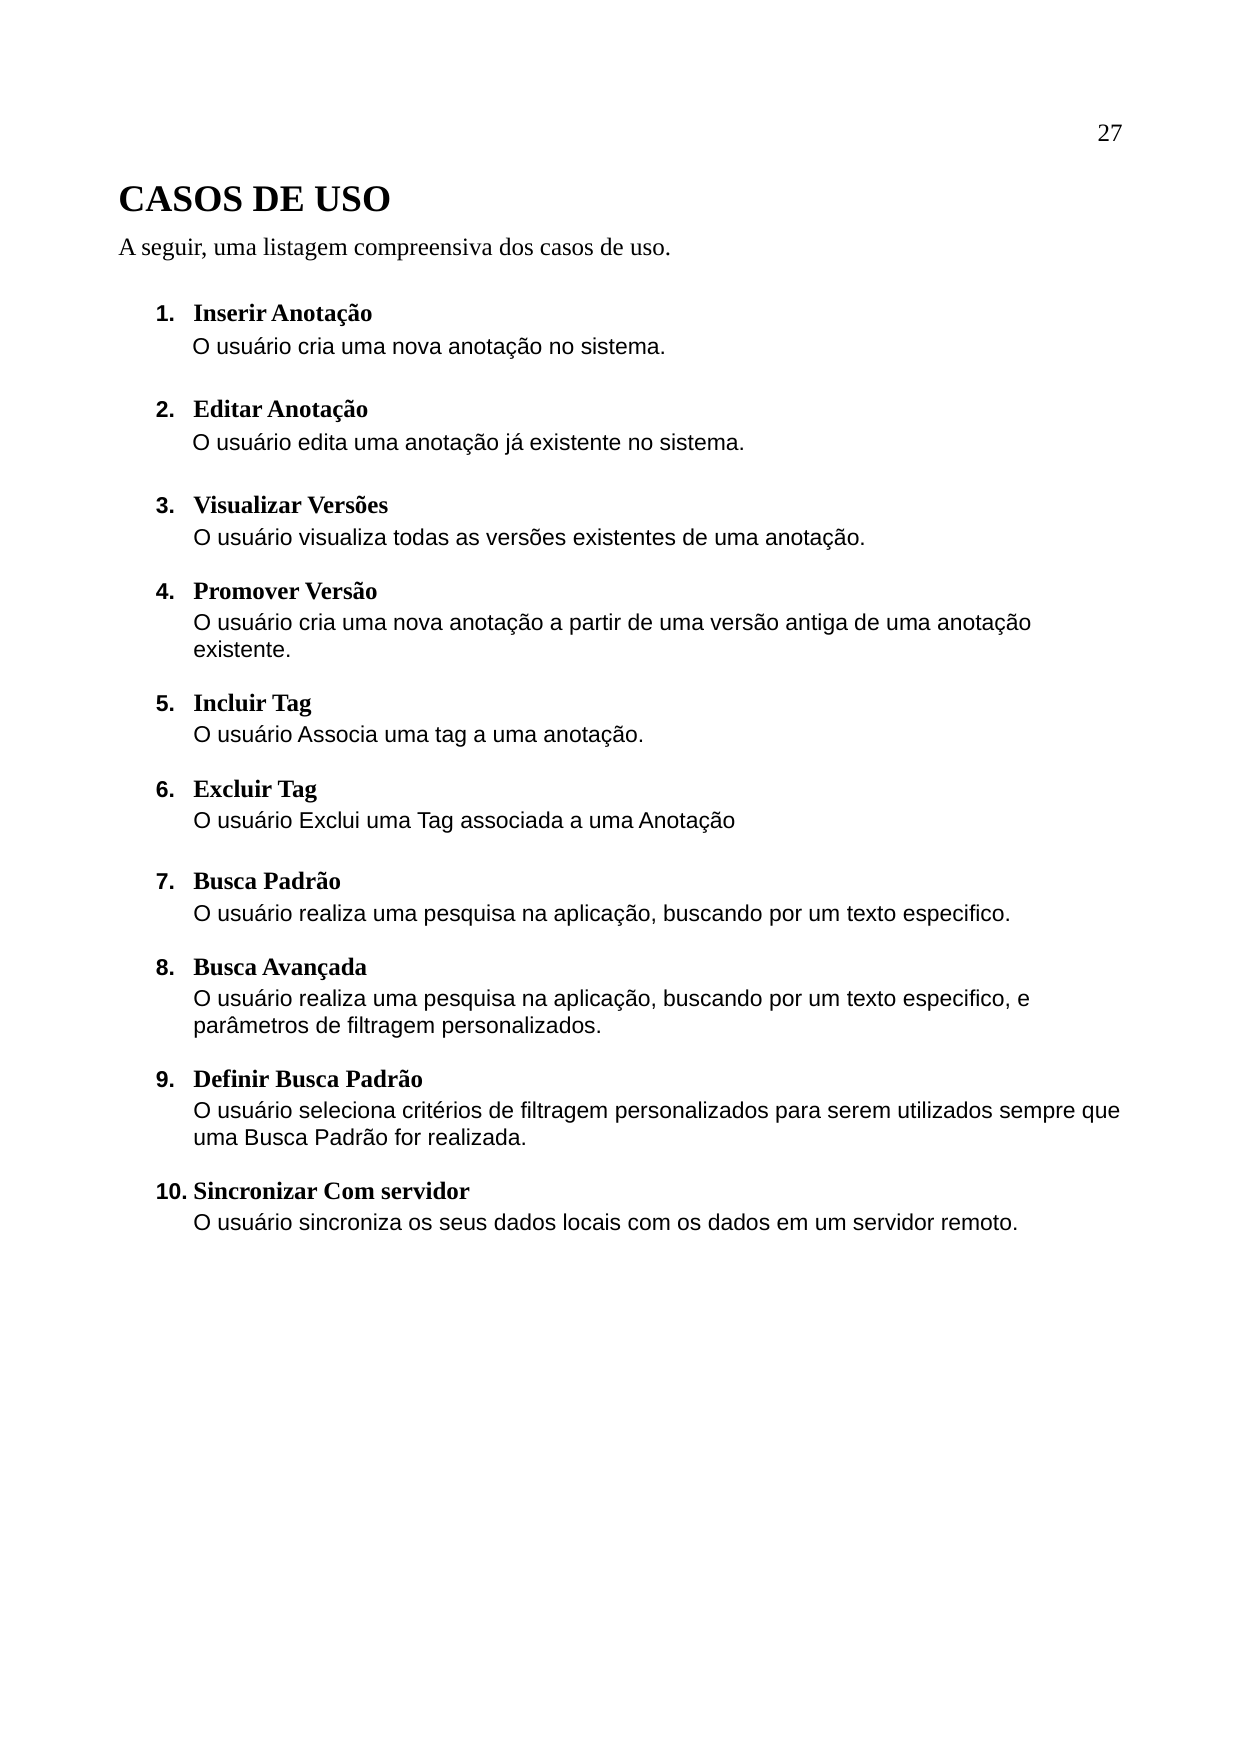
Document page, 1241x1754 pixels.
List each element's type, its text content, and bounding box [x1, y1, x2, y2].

list Busca Avançada [156, 952, 1122, 981]
list Inserir Anotação [156, 298, 1122, 327]
list Visualizar Versões [156, 491, 1122, 519]
text O usuário edita uma anotação já existente no sistema. [118, 427, 1122, 456]
text A seguir, uma listagem compreensiva dos casos de uso. [118, 232, 1122, 261]
list O usuário Exclui uma Tag associada a uma Anotação [156, 807, 1122, 833]
list Promover Versão [156, 576, 1122, 605]
list Editar Anotação [156, 394, 1122, 423]
list Definir Busca Padrão [156, 1064, 1122, 1093]
list Excluir Tag [156, 774, 1122, 803]
list O usuário realiza uma pesquisa na aplicação, buscando por um texto especifico. [156, 899, 1122, 926]
list O usuário realiza uma pesquisa na aplicação, buscando por um texto especifico, e parâmetros de filtragem personalizados. [156, 985, 1122, 1038]
text O usuário cria uma nova anotação no sistema. [118, 331, 1122, 360]
subtitle CASOS DE USO [118, 176, 1122, 219]
list Sincronizar Com servidor [156, 1176, 1122, 1205]
list O usuário cria uma nova anotação a partir de uma versão antiga de uma anotação existente. [156, 609, 1122, 662]
list Busca Padrão [156, 866, 1122, 895]
list O usuário visualiza todas as versões existentes de uma anotação. [156, 523, 1122, 550]
list O usuário seleciona critérios de filtragem personalizados para serem utilizados sempre que uma Busca Padrão for realizada. [156, 1097, 1122, 1150]
list Incluir Tag [156, 688, 1122, 717]
list O usuário Associa uma tag a uma anotação. [156, 721, 1122, 748]
list O usuário sincroniza os seus dados locais com os dados em um servidor remoto. [156, 1209, 1122, 1236]
